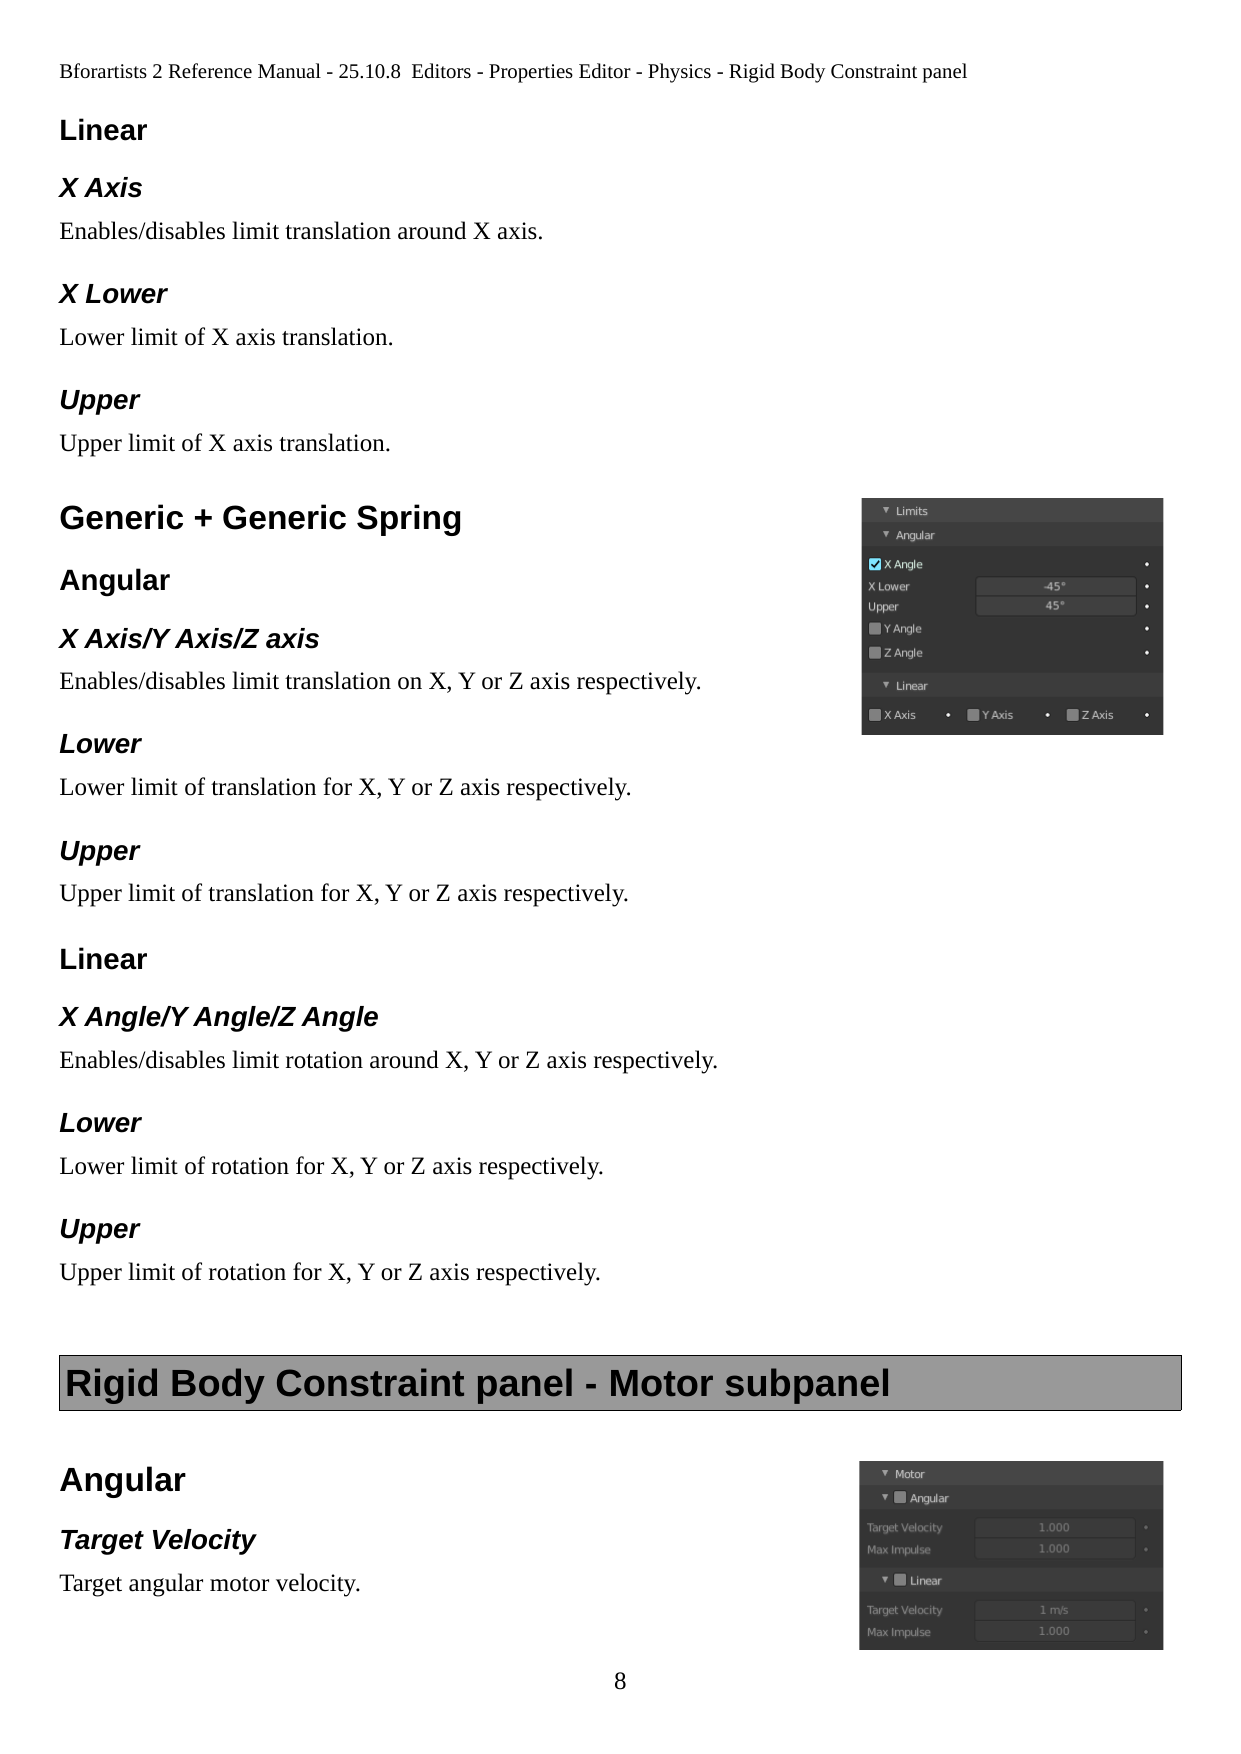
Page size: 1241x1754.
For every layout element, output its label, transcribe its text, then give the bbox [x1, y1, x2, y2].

text Enables/disables limit rotation around X, Y or Z axis respectively. [59, 1045, 1181, 1074]
picture [859, 1461, 1164, 1650]
text Target angular motor velocity. [59, 1568, 859, 1597]
subtitle Lower [59, 728, 1181, 760]
text Lower limit of rotation for X, Y or Z axis respectively. [59, 1151, 1181, 1180]
subtitle Upper [59, 383, 1181, 415]
subtitle X Axis/Y Axis/Z axis [59, 622, 861, 654]
subtitle Linear [59, 942, 1181, 976]
subtitle Upper [59, 834, 1181, 866]
text Enables/disables limit translation on X, Y or Z axis respectively. [59, 666, 861, 695]
subtitle [1164, 622, 1181, 654]
text Lower limit of translation for X, Y or Z axis respectively. [59, 772, 1181, 801]
subtitle X Axis [59, 171, 1181, 203]
subtitle Upper [59, 1212, 1181, 1244]
subtitle Target Velocity [59, 1523, 859, 1555]
picture [861, 498, 1164, 735]
text Lower limit of X axis translation. [59, 322, 1181, 350]
text Upper limit of rotation for X, Y or Z axis respectively. [59, 1257, 1181, 1286]
subtitle Angular [59, 1460, 1181, 1498]
text Upper limit of translation for X, Y or Z axis respectively. [59, 878, 1181, 907]
text Enables/disables limit translation around X axis. [59, 216, 1181, 244]
subtitle [1164, 1523, 1181, 1555]
subtitle Lower [59, 1107, 1181, 1138]
table_header Rigid Body Constraint panel - Motor subpanel [60, 1356, 1181, 1410]
subtitle Generic + Generic Spring [59, 497, 1181, 536]
subtitle X Angle/Y Angle/Z Angle [59, 1001, 1181, 1032]
subtitle [1164, 563, 1181, 597]
subtitle X Lower [59, 277, 1181, 309]
subtitle Linear [59, 113, 1181, 146]
subtitle Angular [59, 563, 861, 597]
text Upper limit of X axis translation. [59, 428, 1181, 456]
